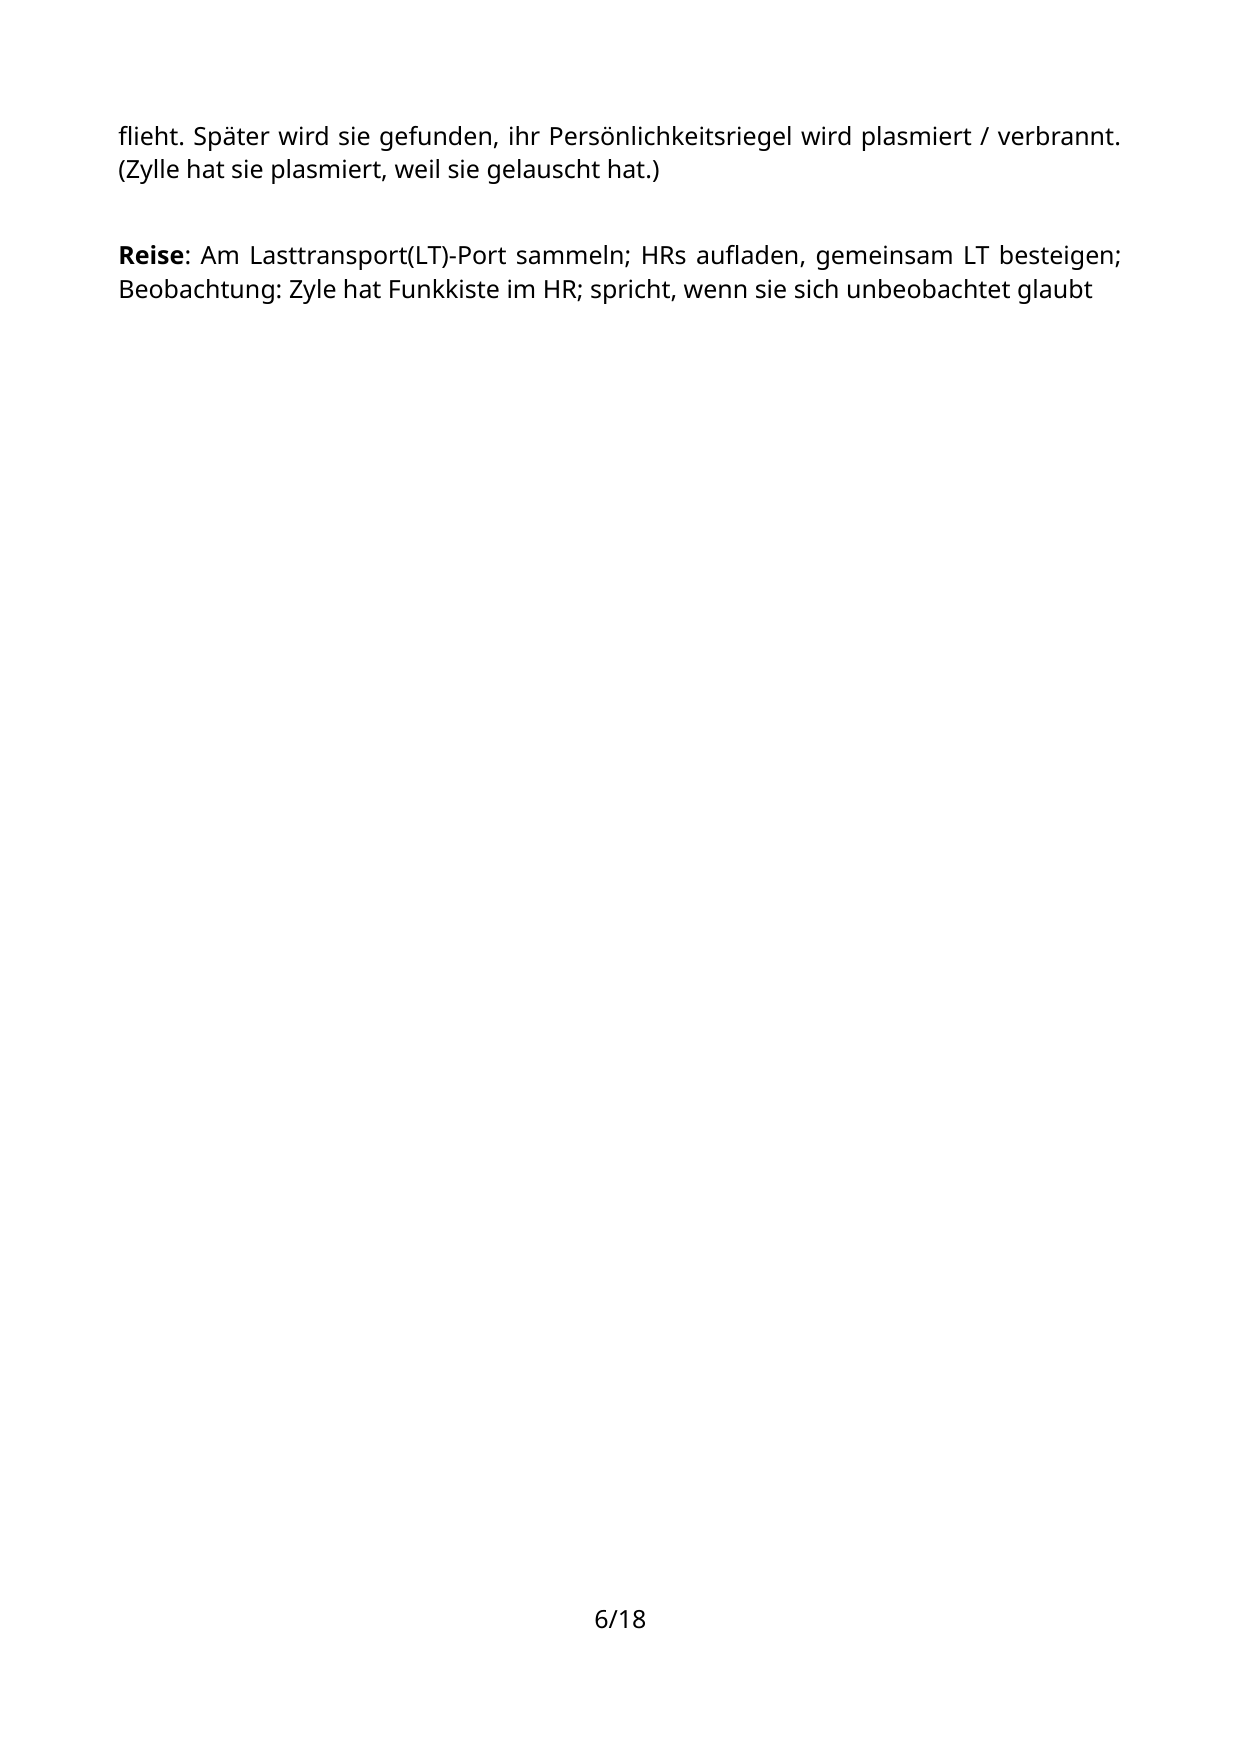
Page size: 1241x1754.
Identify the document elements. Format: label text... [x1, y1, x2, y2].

text flieht. Später wird sie gefunden, ihr Persönlichkeitsriegel wird plasmiert / verbrannt. (Zylle hat sie plasmiert, weil sie gelauscht hat.) [118, 118, 1122, 186]
text Reise: Am Lasttransport(LT)-Port sammeln; HRs aufladen, gemeinsam LT besteigen; Beobachtung: Zyle hat Funkkiste im HR; spricht, wenn sie sich unbeobachtet glaubt [118, 238, 1122, 306]
